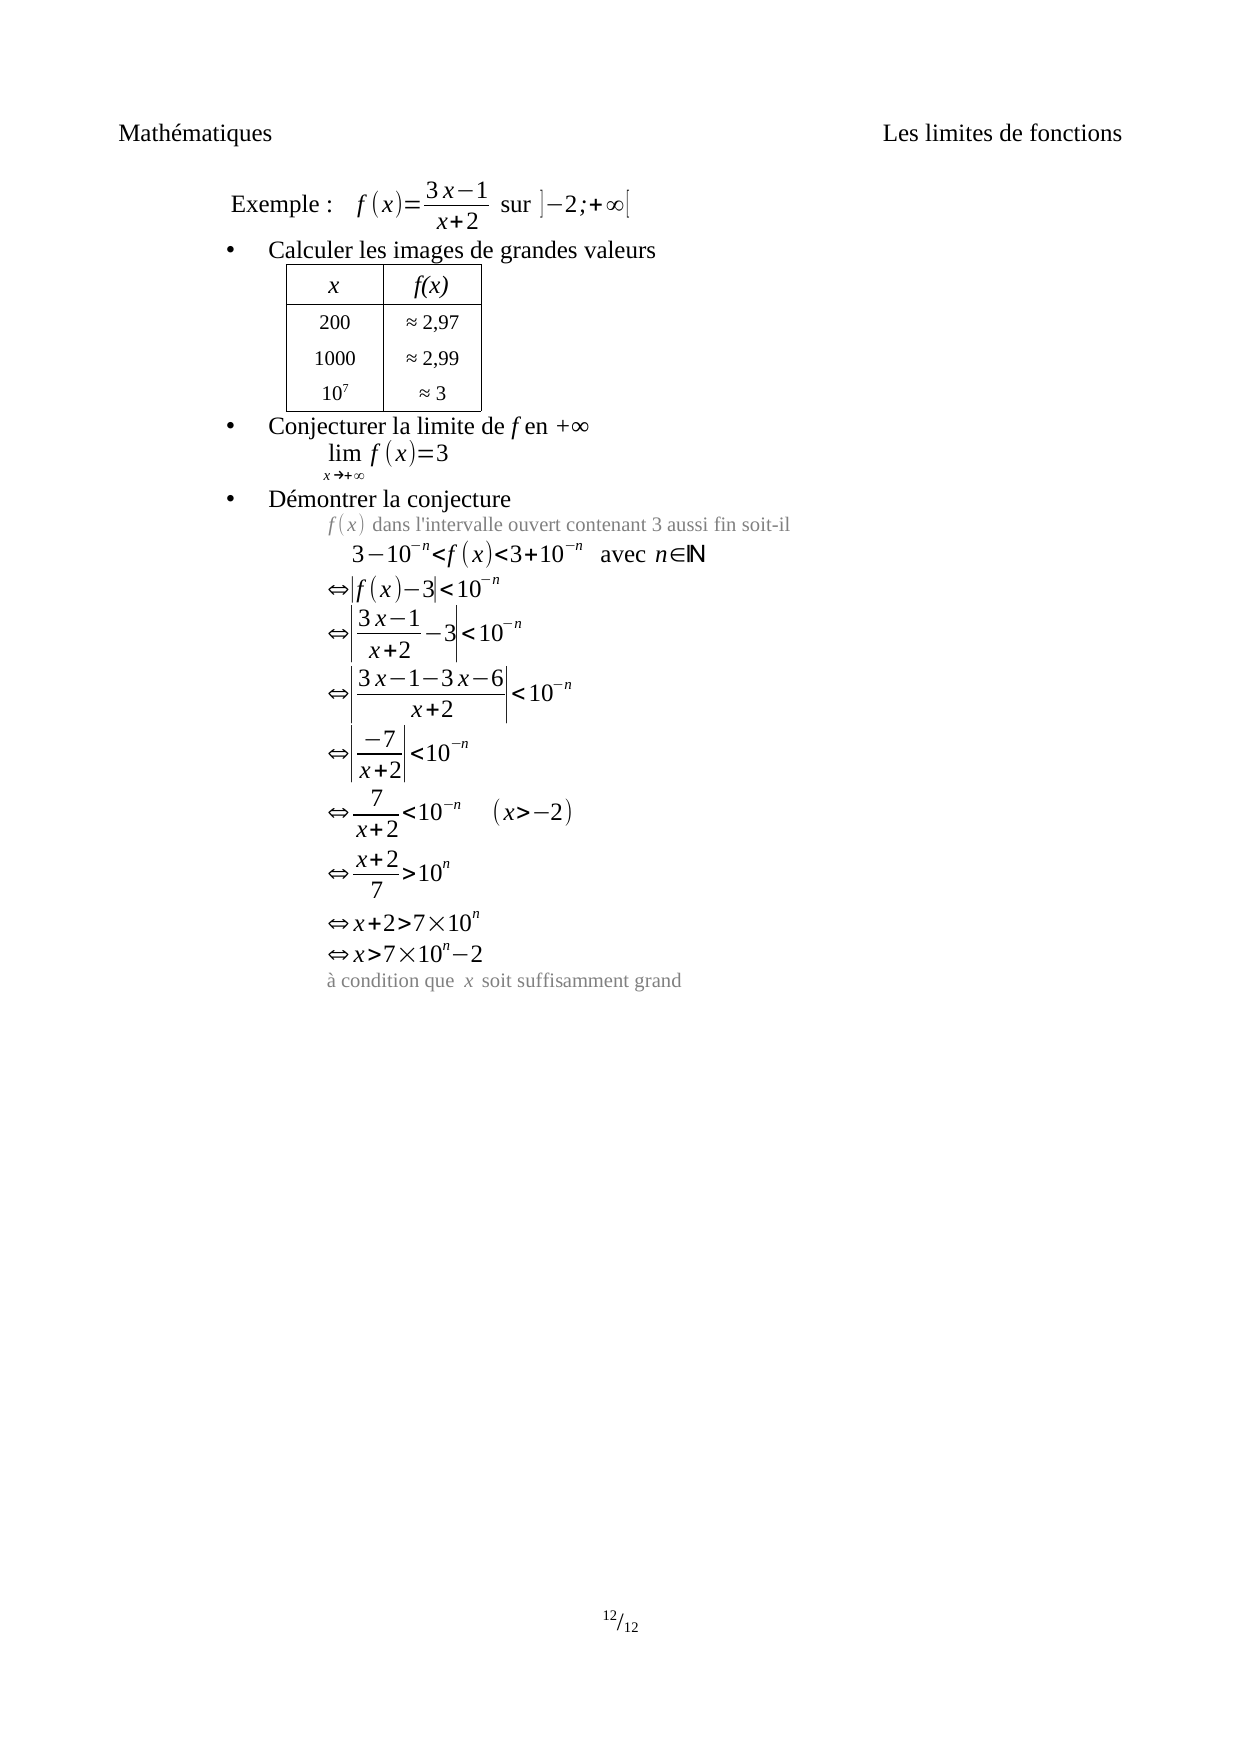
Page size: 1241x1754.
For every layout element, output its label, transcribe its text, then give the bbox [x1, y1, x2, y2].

table_cell 1000 [287, 340, 383, 376]
table_cell ≈ 3 [384, 376, 481, 411]
table_header x [287, 265, 383, 304]
table_cell ≈ 2,99 [384, 340, 481, 376]
list Conjecturer la limite de f en +∞ [231, 411, 1122, 440]
table_cell 107 [287, 376, 383, 411]
table_header f(x) [384, 265, 481, 304]
table_cell ≈ 2,97 [384, 305, 481, 340]
list Calculer les images de grandes valeurs [231, 235, 1122, 264]
table_cell 200 [287, 305, 383, 340]
list Exemple : [193, 176, 1122, 235]
list Démontrer la conjecture [231, 484, 1122, 513]
